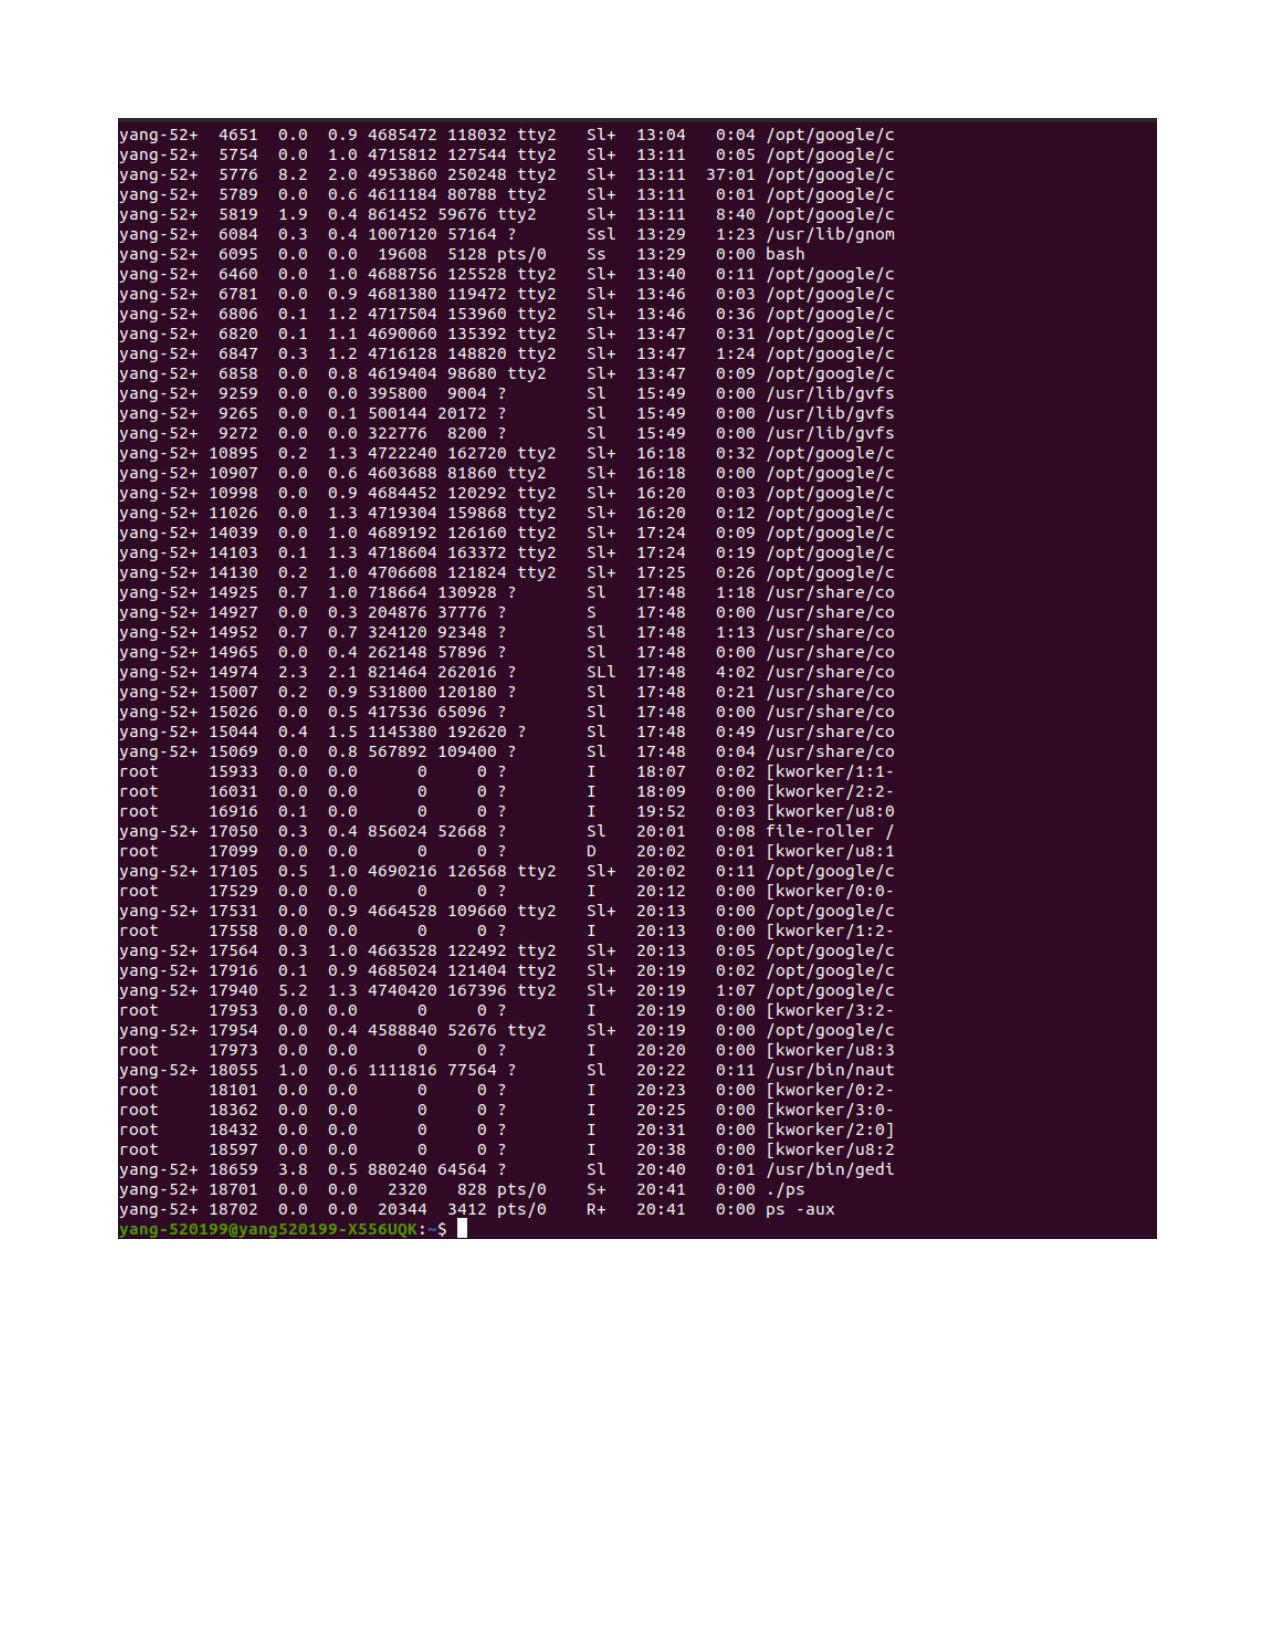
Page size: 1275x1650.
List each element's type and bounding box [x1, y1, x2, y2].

picture [118, 118, 1157, 1239]
